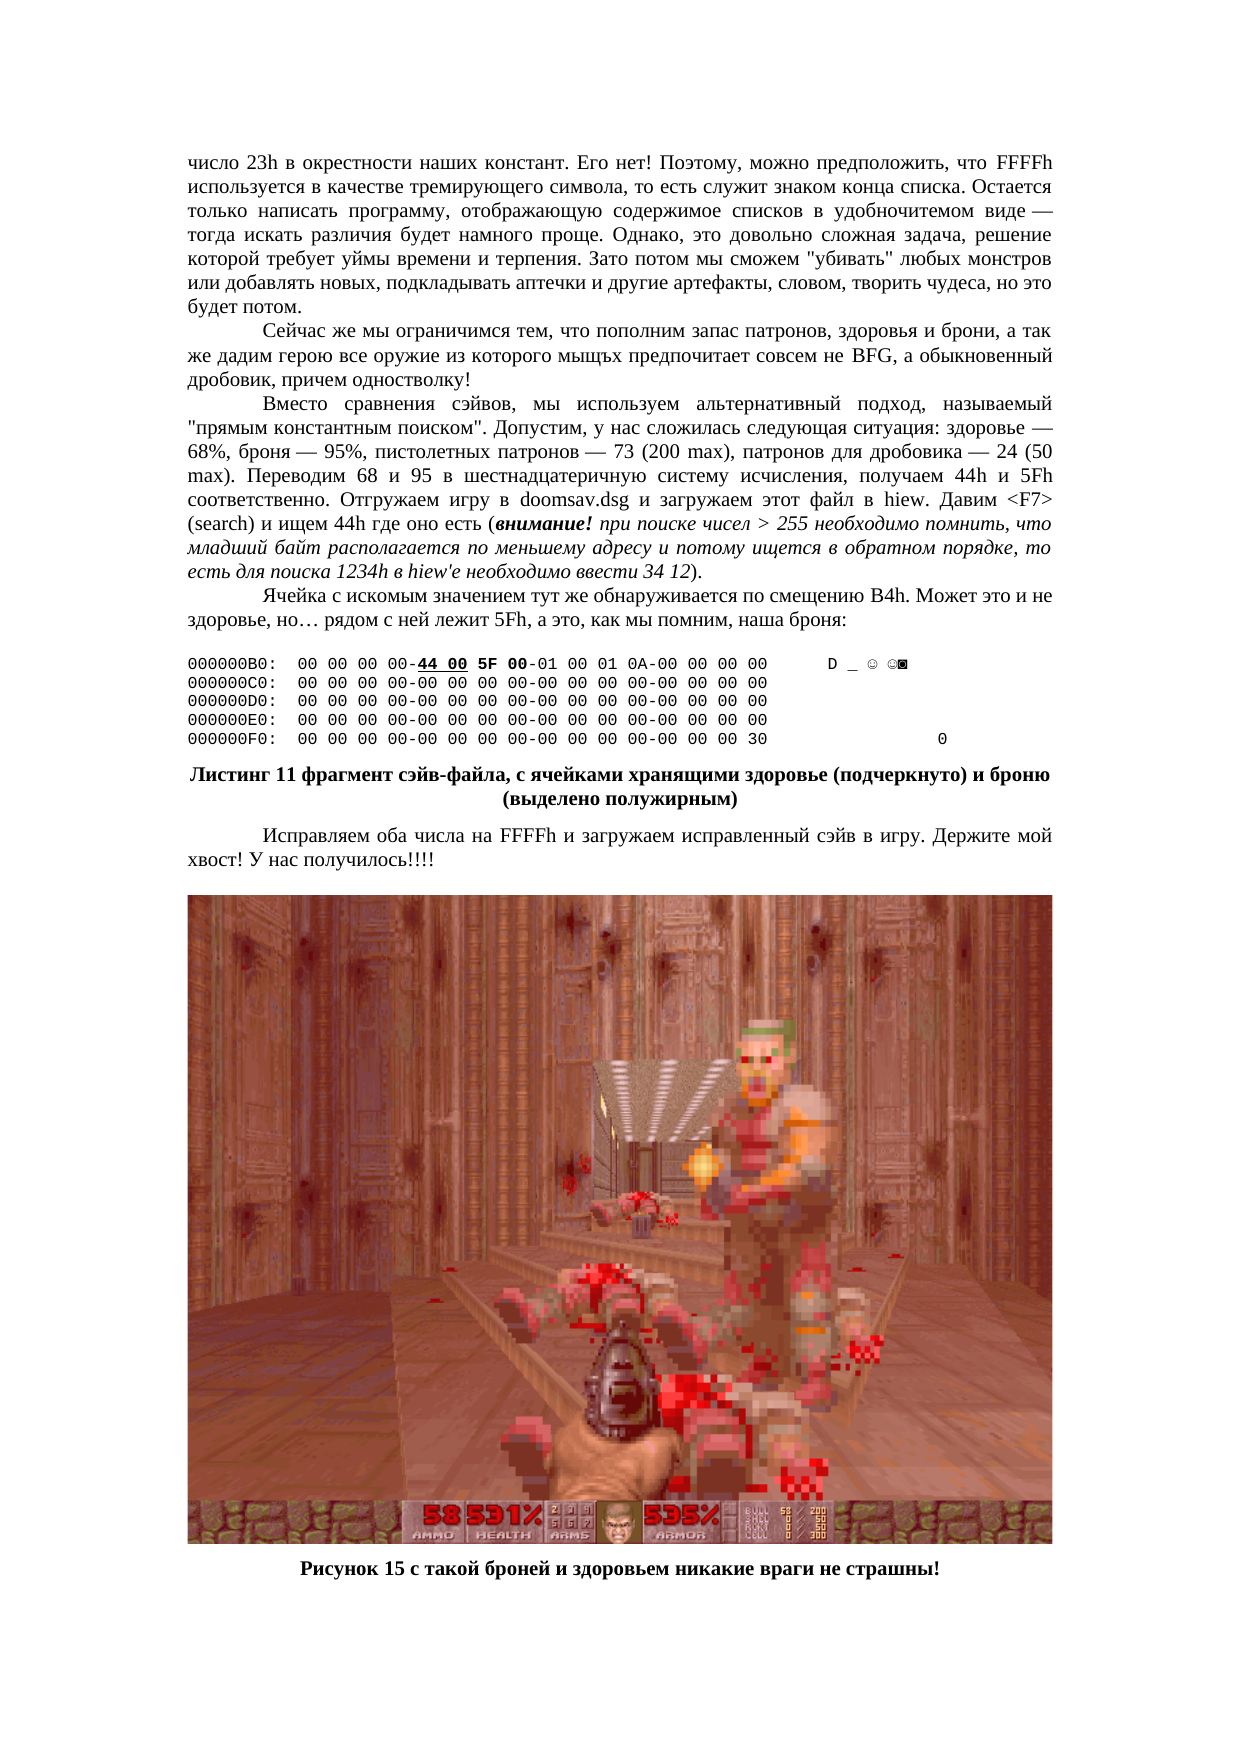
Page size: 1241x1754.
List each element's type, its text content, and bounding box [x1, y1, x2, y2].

text Сейчас же мы ограничимся тем, что пополним запас патронов, здоровья и брони, а так же дадим герою все оружие из которого мыщъх предпочитает совсем не BFG, а обыкновенный дробовик, причем одностволку! [187, 318, 1053, 391]
text Исправляем оба числа на FFFFh и загружаем исправленный сэйв в игру. Держите мой хвост! У нас получилось!!!! [187, 823, 1053, 871]
text 000000B0: 00 00 00 00-44 00 5F 00-01 00 01 0A-00 00 00 00 D _ ☺ ☺◙ [187, 655, 1053, 674]
picture [187, 895, 1053, 1544]
text Листинг 11 фрагмент сэйв-файла, с ячейками хранящими здоровье (подчеркнуто) и броню (выделено полужирным) [187, 762, 1053, 810]
text 000000F0: 00 00 00 00-00 00 00 00-00 00 00 00-00 00 00 30 0 [187, 731, 1053, 749]
text 000000C0: 00 00 00 00-00 00 00 00-00 00 00 00-00 00 00 00 [187, 674, 1053, 693]
text 000000E0: 00 00 00 00-00 00 00 00-00 00 00 00-00 00 00 00 [187, 712, 1053, 731]
text Рисунок 15 c такой броней и здоровьем никакие враги не страшны! [187, 1556, 1053, 1580]
text Вместо сравнения сэйвов, мы используем альтернативный подход, называемый "прямым константным поиском". Допустим, у нас сложилась следующая ситуация: здоровье — 68%, броня — 95%, пистолетных патронов — 73 (200 max), патронов для дробовика — 24 (50 max). Переводим 68 и 95 в шестнадцатеричную систему исчисления, получаем 44h и 5Fh соответственно. Отгружаем игру в doomsav.dsg и загружаем этот файл в hiew. Давим <F7> (search) и ищем 44h где оно есть (внимание! при поиске чисел > 255 необходимо помнить, что младший байт располагается по меньшему адресу и потому ищется в обратном порядке, то есть для поиска 1234h в hiew'е необходимо ввести 34 12). [187, 391, 1053, 583]
text число 23h в окрестности наших констант. Его нет! Поэтому, можно предположить, что FFFFh используется в качестве тремирующего символа, то есть служит знаком конца списка. Остается только написать программу, отображающую содержимое списков в удобночитемом виде — тогда искать различия будет намного проще. Однако, это довольно сложная задача, решение которой требует уймы времени и терпения. Зато потом мы сможем "убивать" любых монстров или добавлять новых, подкладывать аптечки и другие артефакты, словом, творить чудеса, но это будет потом. [187, 150, 1053, 318]
text 000000D0: 00 00 00 00-00 00 00 00-00 00 00 00-00 00 00 00 [187, 693, 1053, 712]
text Ячейка с искомым значением тут же обнаруживается по смещению B4h. Может это и не здоровье, но… рядом с ней лежит 5Fh, а это, как мы помним, наша броня: [187, 583, 1053, 631]
